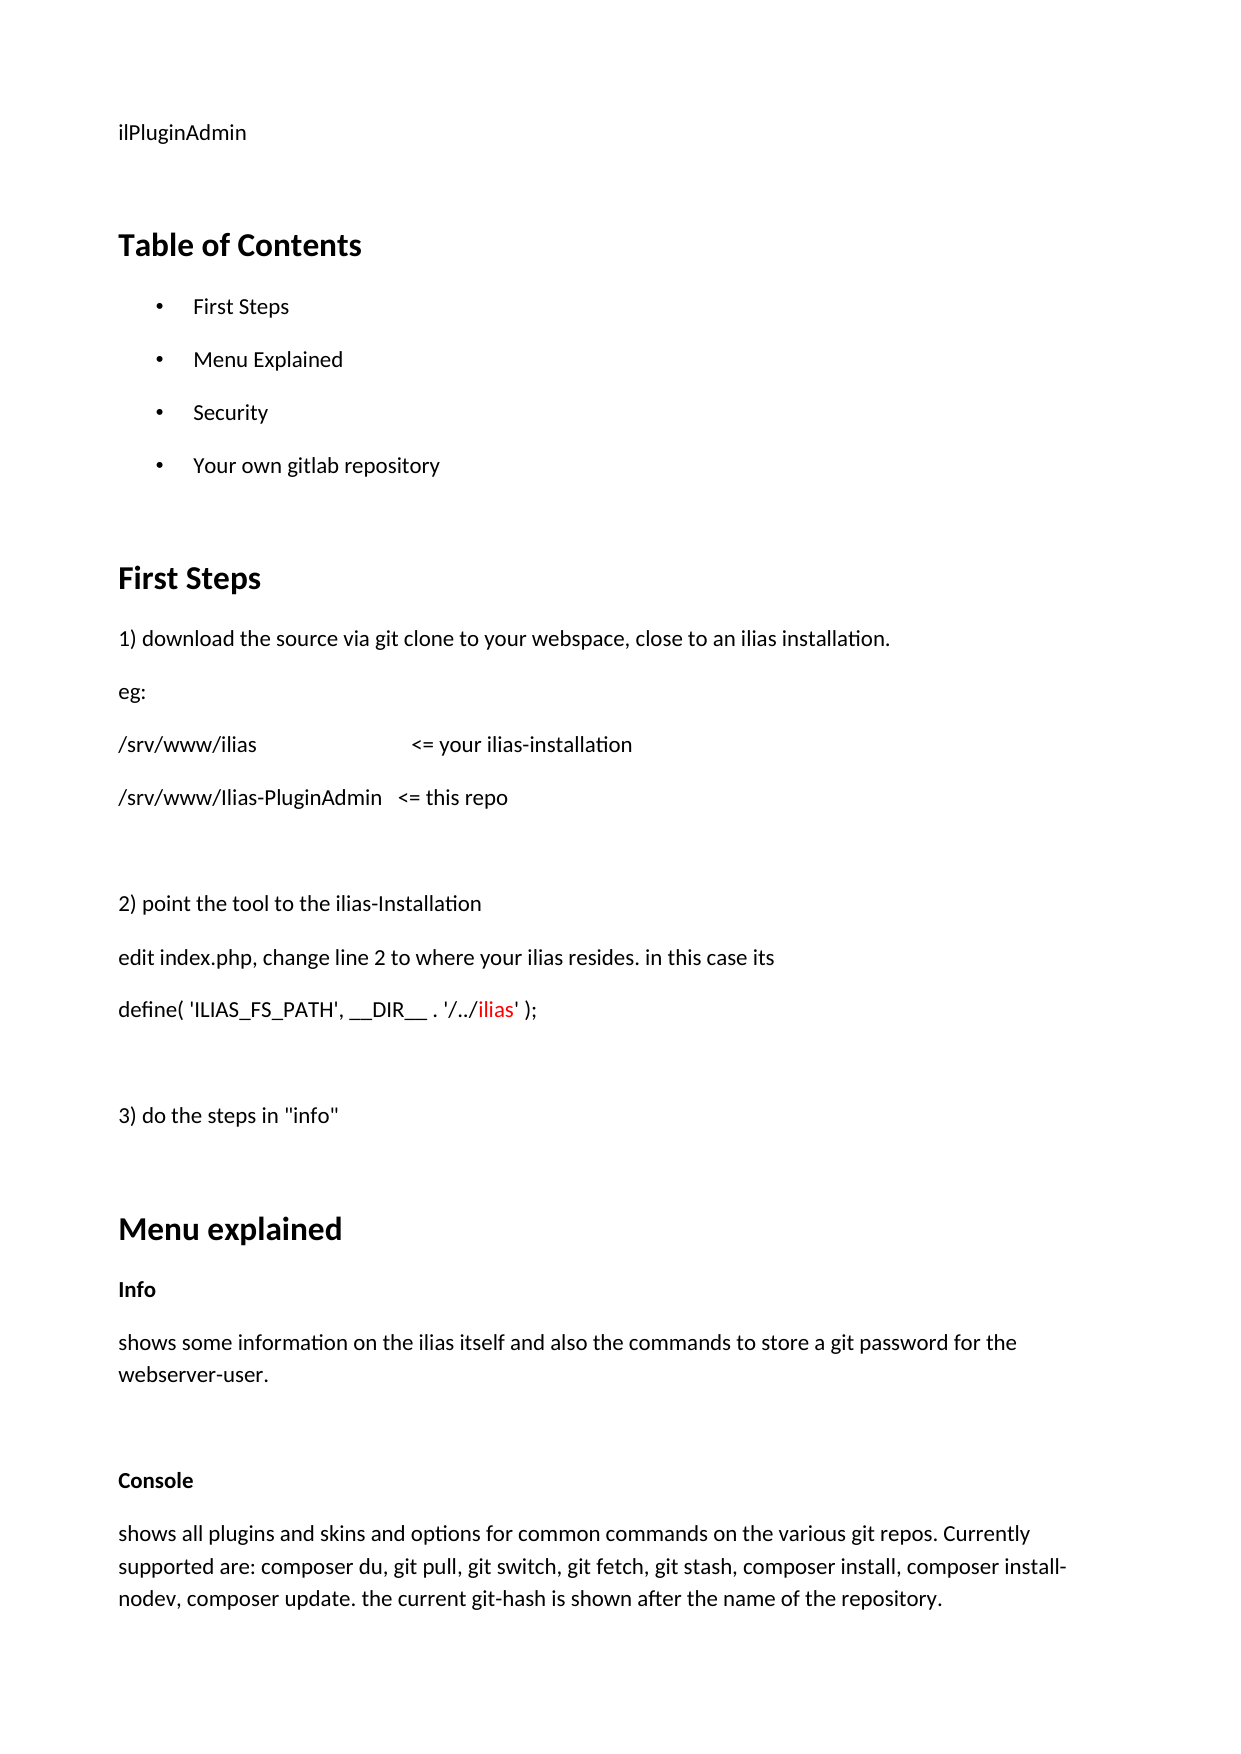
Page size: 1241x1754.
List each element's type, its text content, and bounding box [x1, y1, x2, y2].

text define( 'ILIAS_FS_PATH', __DIR__ . '/../ilias' ); [118, 996, 1122, 1024]
text /srv/www/Ilias-PluginAdmin <= this repo [118, 783, 1122, 812]
list Menu Explained [156, 345, 1122, 373]
text Menu explained [118, 1208, 1122, 1248]
text shows some information on the ilias itself and also the commands to store a git password for the webserver-user. [118, 1328, 1122, 1388]
text edit index.php, change line 2 to where your ilias resides. in this case its [118, 943, 1122, 971]
text 2) point the tool to the ilias-Installation [118, 889, 1122, 918]
text /srv/www/ilias <= your ilias-installation [118, 731, 1122, 758]
list Your own gitlab repository [156, 451, 1122, 479]
list Security [156, 398, 1122, 426]
list First Steps [156, 292, 1122, 320]
text Console [118, 1467, 1122, 1494]
text ilPluginAdmin [118, 118, 1122, 146]
text 3) do the steps in "info" [118, 1102, 1122, 1130]
text Info [118, 1275, 1122, 1303]
text 1) download the source via git clone to your webspace, close to an ilias installation. [118, 624, 1122, 652]
text eg: [118, 677, 1122, 706]
text First Steps [118, 557, 1122, 598]
text Table of Contents [118, 224, 1122, 265]
text shows all plugins and skins and options for common commands on the various git repos. Currently supported are: composer du, git pull, git switch, git fetch, git stash, composer install, composer install-nodev, composer update. the current git-hash is shown after the name of the repository. [118, 1519, 1122, 1612]
